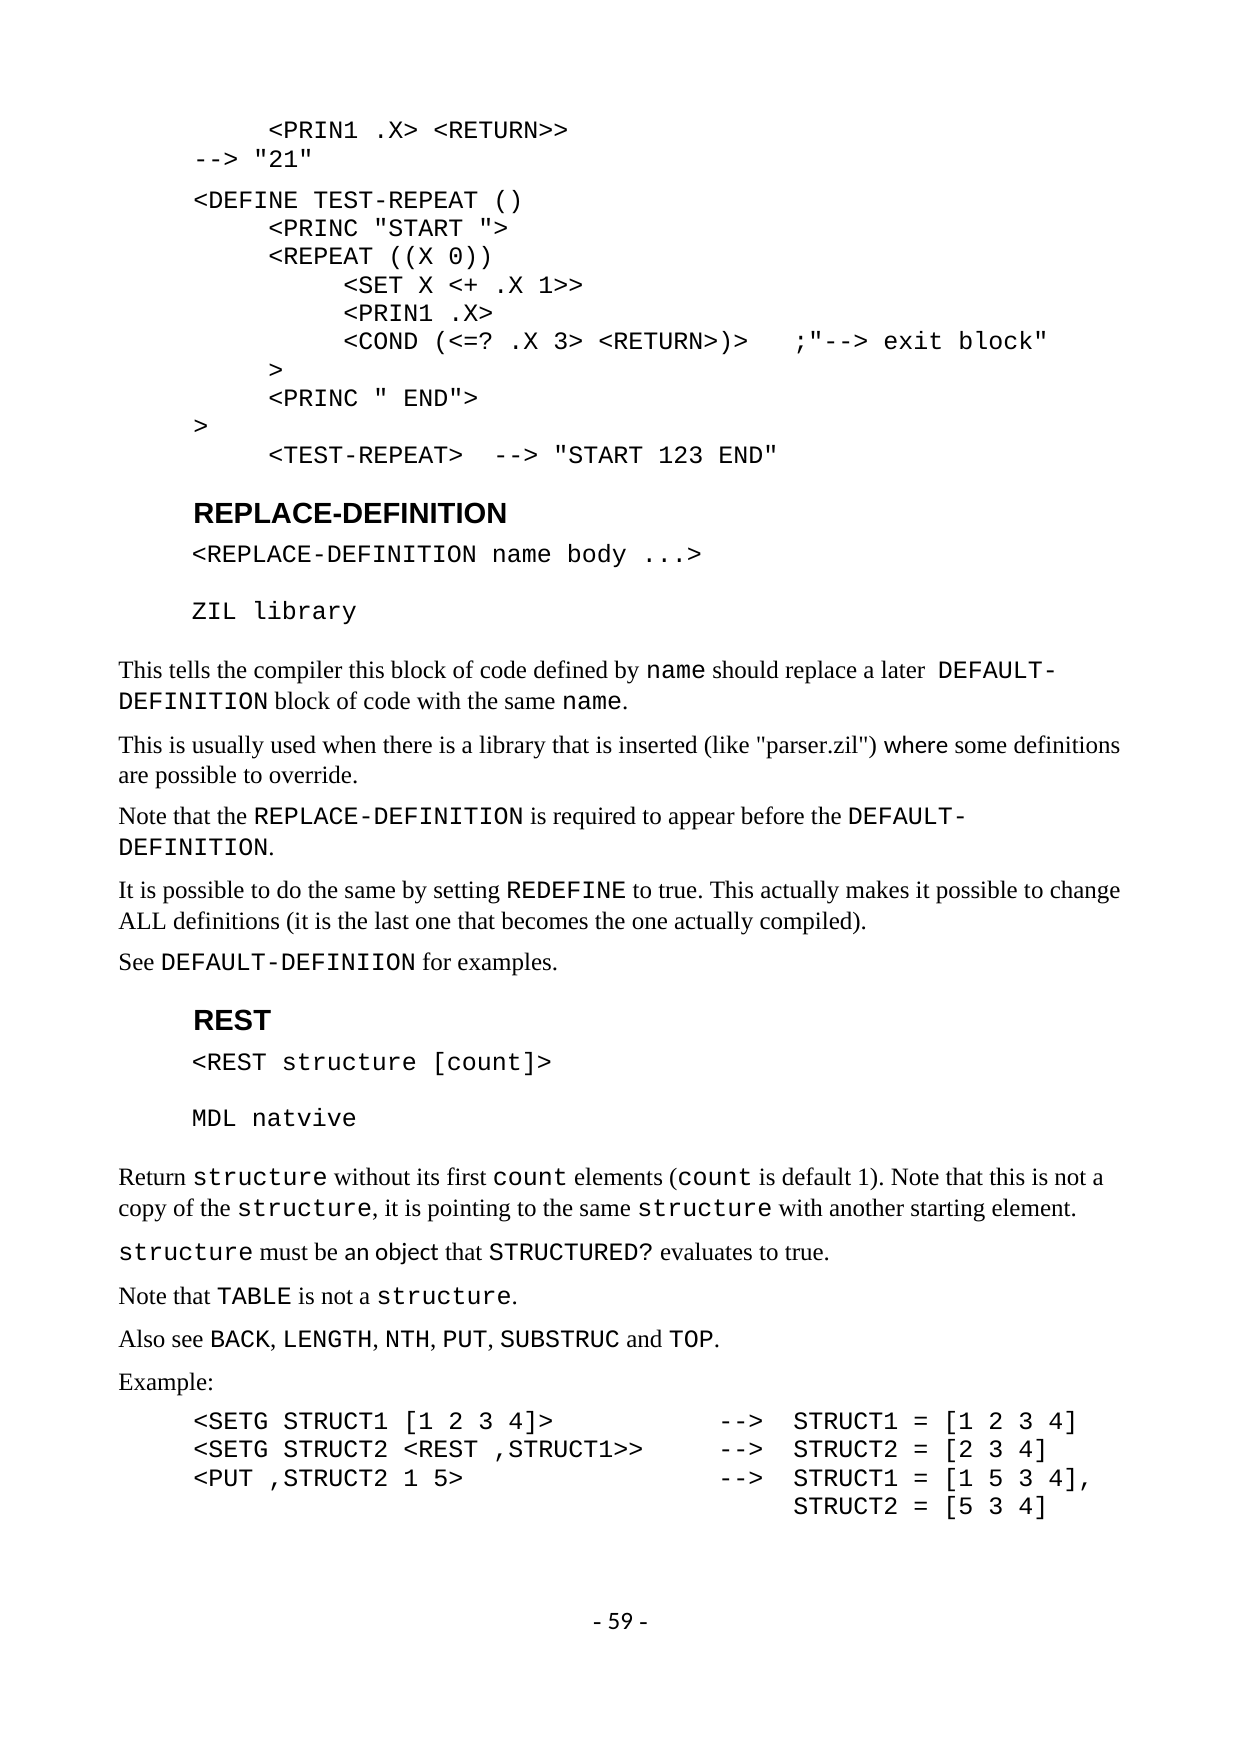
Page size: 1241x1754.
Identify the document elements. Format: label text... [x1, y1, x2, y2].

text <SETG STRUCT1 [1 2 3 4]> --> STRUCT1 = [1 2 3 4] <SETG STRUCT2 <REST ,STRUCT1>> --> STRUCT2 = [2 3 4] <PUT ,STRUCT2 1 5> --> STRUCT1 = [1 5 3 4], STRUCT2 = [5 3 4] [118, 1409, 1122, 1522]
text This is usually used when there is a library that is inserted (like "parser.zil") where some definitions are possible to override. [118, 729, 1122, 788]
text ZIL library [192, 598, 1122, 627]
text MDL natvive [192, 1106, 1122, 1134]
subtitle REPLACE-DEFINITION [118, 496, 1122, 529]
text Example: [118, 1367, 1122, 1396]
text Also see BACK, LENGTH, NTH, PUT, SUBSTRUC and TOP. [118, 1324, 1122, 1355]
text <REPLACE-DEFINITION name body ...> [192, 542, 1122, 570]
text It is possible to do the same by setting REDEFINE to true. This actually makes it possible to change ALL definitions (it is the last one that becomes the one actually compiled). [118, 875, 1122, 935]
text Return structure without its first count elements (count is default 1). Note that this is not a copy of the structure, it is pointing to the same structure with another starting element. [118, 1162, 1122, 1224]
text Note that the REPLACE-DEFINITION is required to appear before the DEFAULT-DEFINITION. [118, 801, 1122, 863]
text This tells the compiler this block of code defined by name should replace a later DEFAULT-DEFINITION block of code with the same name. [118, 655, 1122, 717]
text <DEFINE TEST-REPEAT () <PRINC "START "> <REPEAT ((X 0)) <SET X <+ .X 1>> <PRIN1 .X> <COND (<=? .X 3> <RETURN>)> ;"--> exit block" > <PRINC " END"> > <TEST-REPEAT> --> "START 123 END" [118, 187, 1122, 471]
text <PRIN1 .X> <RETURN>> --> "21" [118, 118, 1122, 175]
subtitle REST [118, 1003, 1122, 1037]
text structure must be an object that STRUCTURED? evaluates to true. [118, 1237, 1122, 1268]
text Note that TABLE is not a structure. [118, 1281, 1122, 1312]
text See DEFAULT-DEFINIION for examples. [118, 947, 1122, 978]
text <REST structure [count]> [192, 1049, 1122, 1077]
